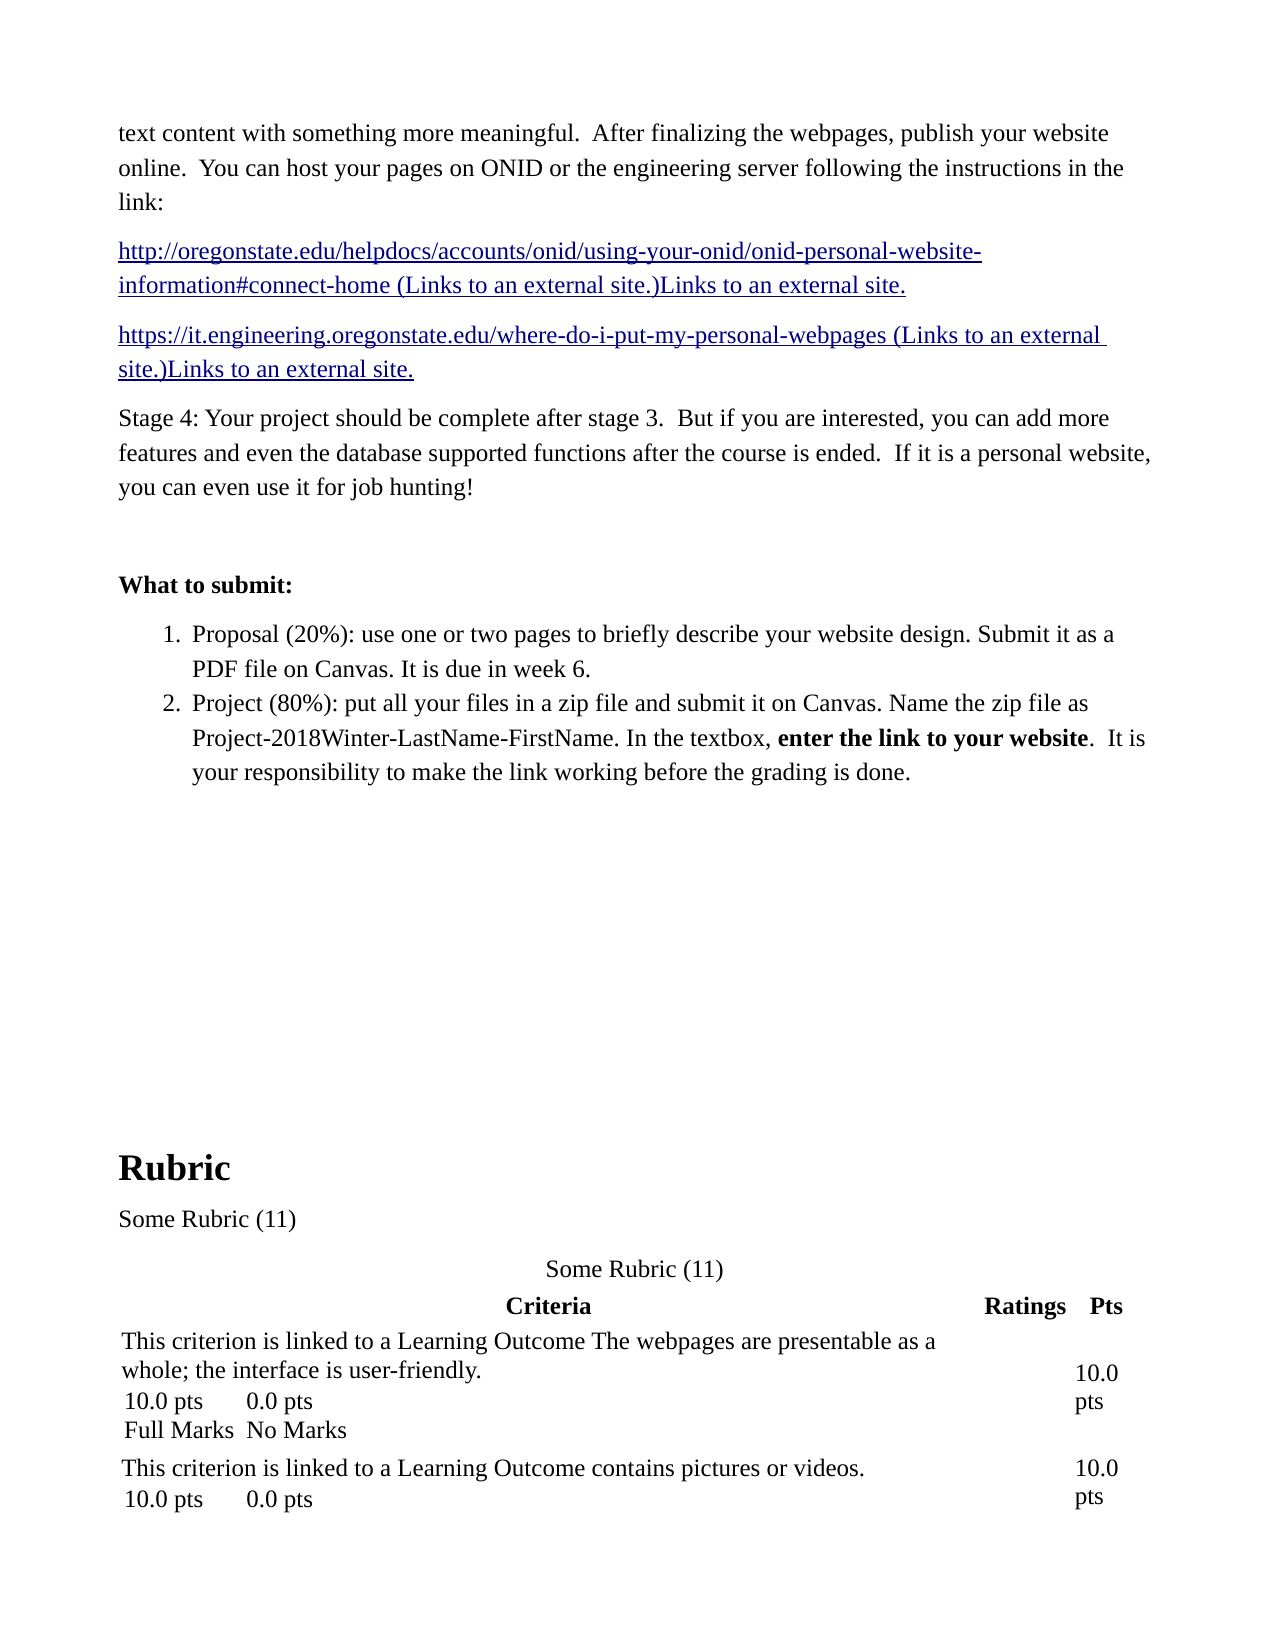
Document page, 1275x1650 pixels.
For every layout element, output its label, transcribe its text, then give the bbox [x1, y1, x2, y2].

text What to submit: [118, 570, 1157, 599]
table_cell [1141, 1450, 1157, 1519]
text text content with something more meaningful. After finalizing the webpages, publish your website online. You can host your pages on ONID or the engineering server following the instructions in the link: [118, 118, 1157, 216]
text Stage 4: Your project should be complete after stage 3. But if you are interested, you can add more features and even the database supported functions after the course is ended. If it is a personal website, you can even use it for job hunting! [118, 403, 1157, 501]
table_header 10.0 pts Full Marks [121, 1384, 243, 1447]
subtitle Rubric [118, 1145, 1157, 1188]
table_cell This criterion is linked to a Learning Outcome The webpages are presentable as a whole; the interface is user-friendly. [118, 1323, 979, 1450]
table_header [1141, 1289, 1157, 1323]
table_cell This criterion is linked to a Learning Outcome contains pictures or videos. [118, 1450, 979, 1519]
table_cell 10.0 pts [1072, 1450, 1141, 1519]
table_cell [979, 1323, 1072, 1450]
text Some Rubric (11) [118, 1204, 1157, 1233]
table_cell 10.0 pts [1072, 1323, 1141, 1450]
table_cell [1141, 1323, 1157, 1450]
list Project (80%): put all your files in a zip file and submit it on Canvas. Name the zip file as Project-2018Winter-LastName-FirstName. In the textbox, enter the link to your website. It is your responsibility to make the link working before the grading is done. [162, 688, 1157, 786]
list Proposal (20%): use one or two pages to briefly describe your website design. Submit it as a PDF file on Canvas. It is due in week 6. [162, 619, 1157, 683]
text Some Rubric (11) [118, 1254, 1157, 1283]
text https://it.engineering.oregonstate.edu/where-do-i-put-my-personal-webpages (Links to an external site.)Links to an external site. [118, 320, 1157, 383]
table_header 0.0 pts No Marks [243, 1384, 359, 1447]
table_cell [979, 1450, 1072, 1519]
table_header Criteria [118, 1289, 979, 1323]
table_header 0.0 pts [243, 1481, 359, 1516]
table_header Pts [1072, 1289, 1141, 1323]
table_header Ratings [979, 1289, 1072, 1323]
text http://oregonstate.edu/helpdocs/accounts/onid/using-your-onid/onid-personal-website-information#connect-home (Links to an external site.)Links to an external site. [118, 236, 1157, 299]
table_header 10.0 pts [121, 1481, 243, 1516]
